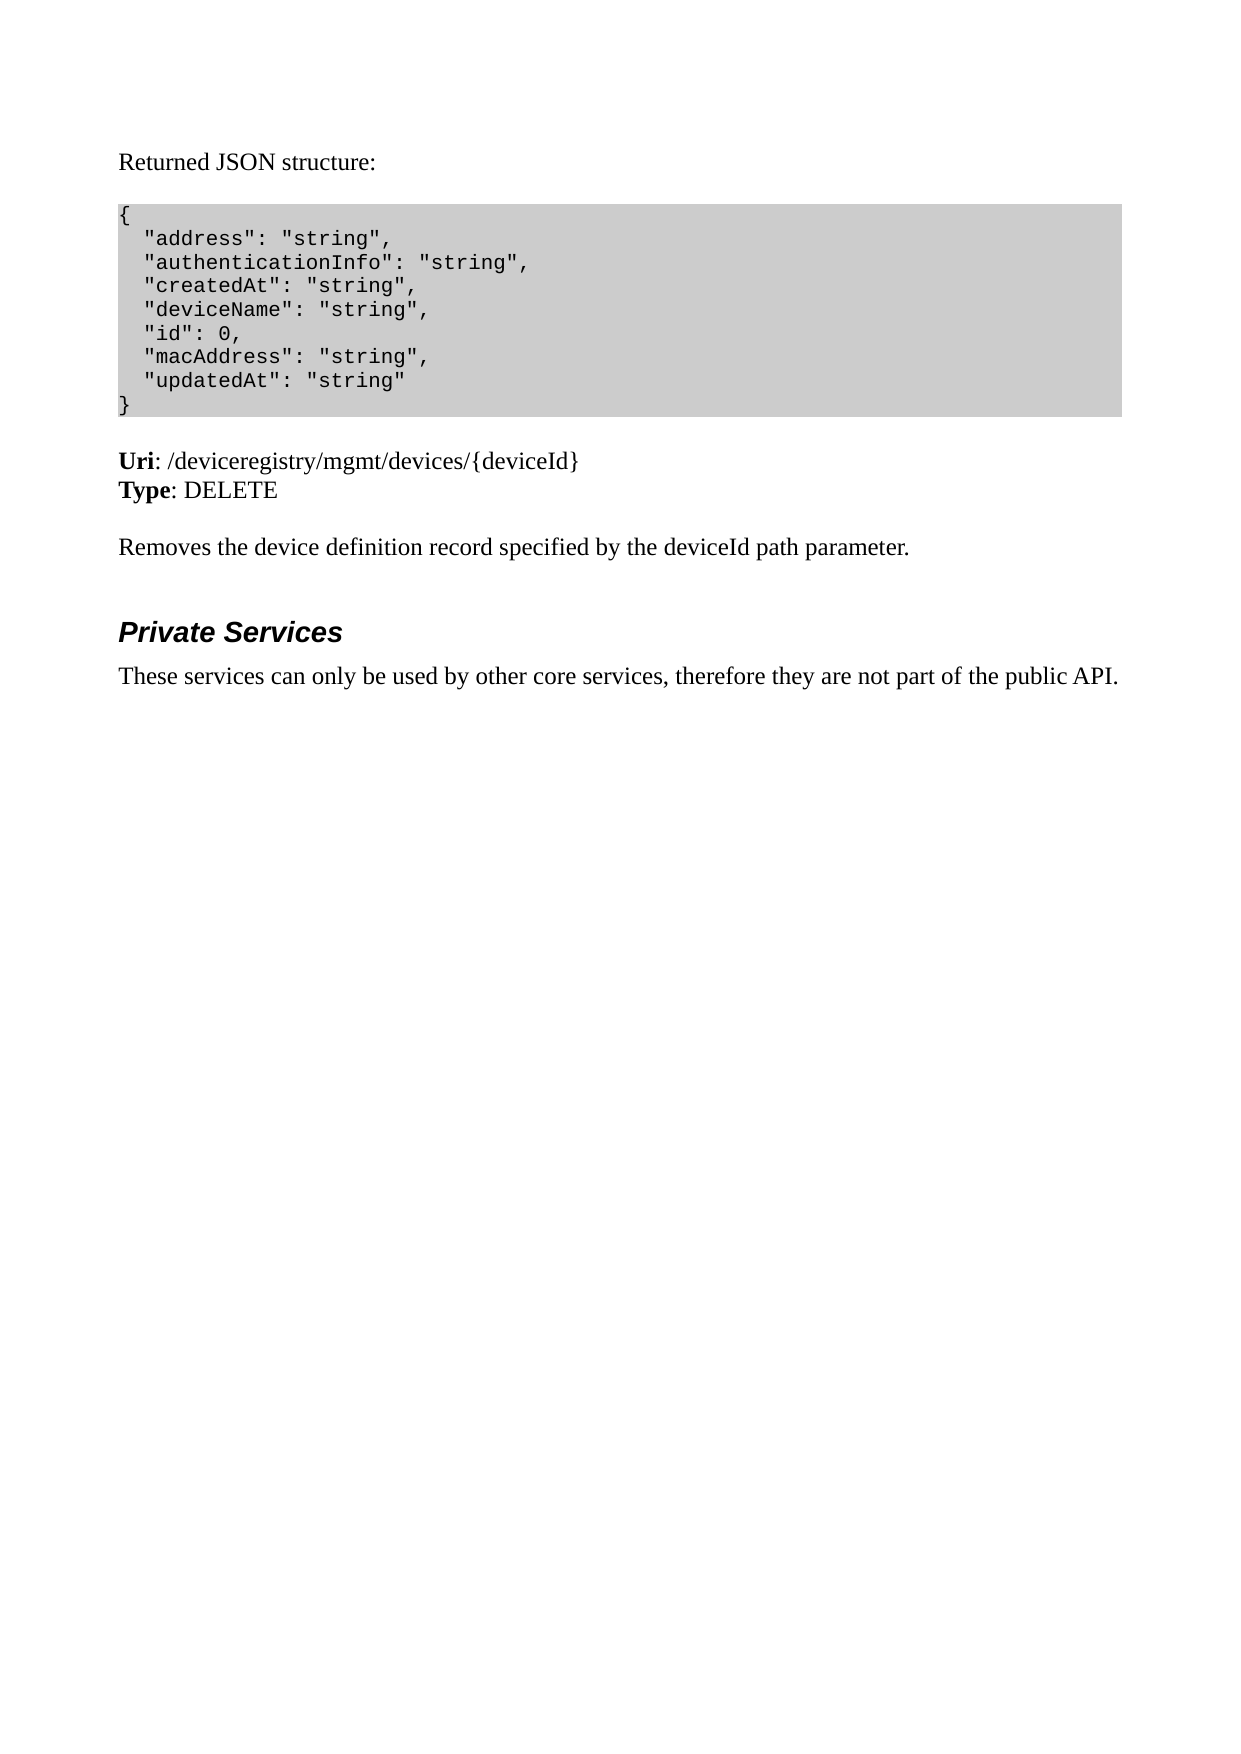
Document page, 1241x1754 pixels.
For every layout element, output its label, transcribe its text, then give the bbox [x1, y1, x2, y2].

text "authenticationInfo": "string", [118, 252, 1122, 275]
text These services can only be used by other core services, therefore they are not part of the public API. [118, 661, 1122, 689]
text "createdAt": "string", [118, 275, 1122, 299]
text "address": "string", [118, 228, 1122, 252]
text Uri: /deviceregistry/mgmt/devices/{deviceId} [118, 446, 1122, 475]
text "deviceName": "string", [118, 299, 1122, 323]
text Removes the device definition record specified by the deviceId path parameter. [118, 532, 1122, 561]
text "macAddress": "string", [118, 346, 1122, 370]
text "id": 0, [118, 323, 1122, 346]
text } [118, 393, 1122, 417]
text Type: DELETE [118, 475, 1122, 503]
text "updatedAt": "string" [118, 370, 1122, 393]
text Returned JSON structure: [118, 147, 1122, 176]
text { [118, 204, 1122, 228]
subtitle Private Services [118, 615, 1122, 648]
